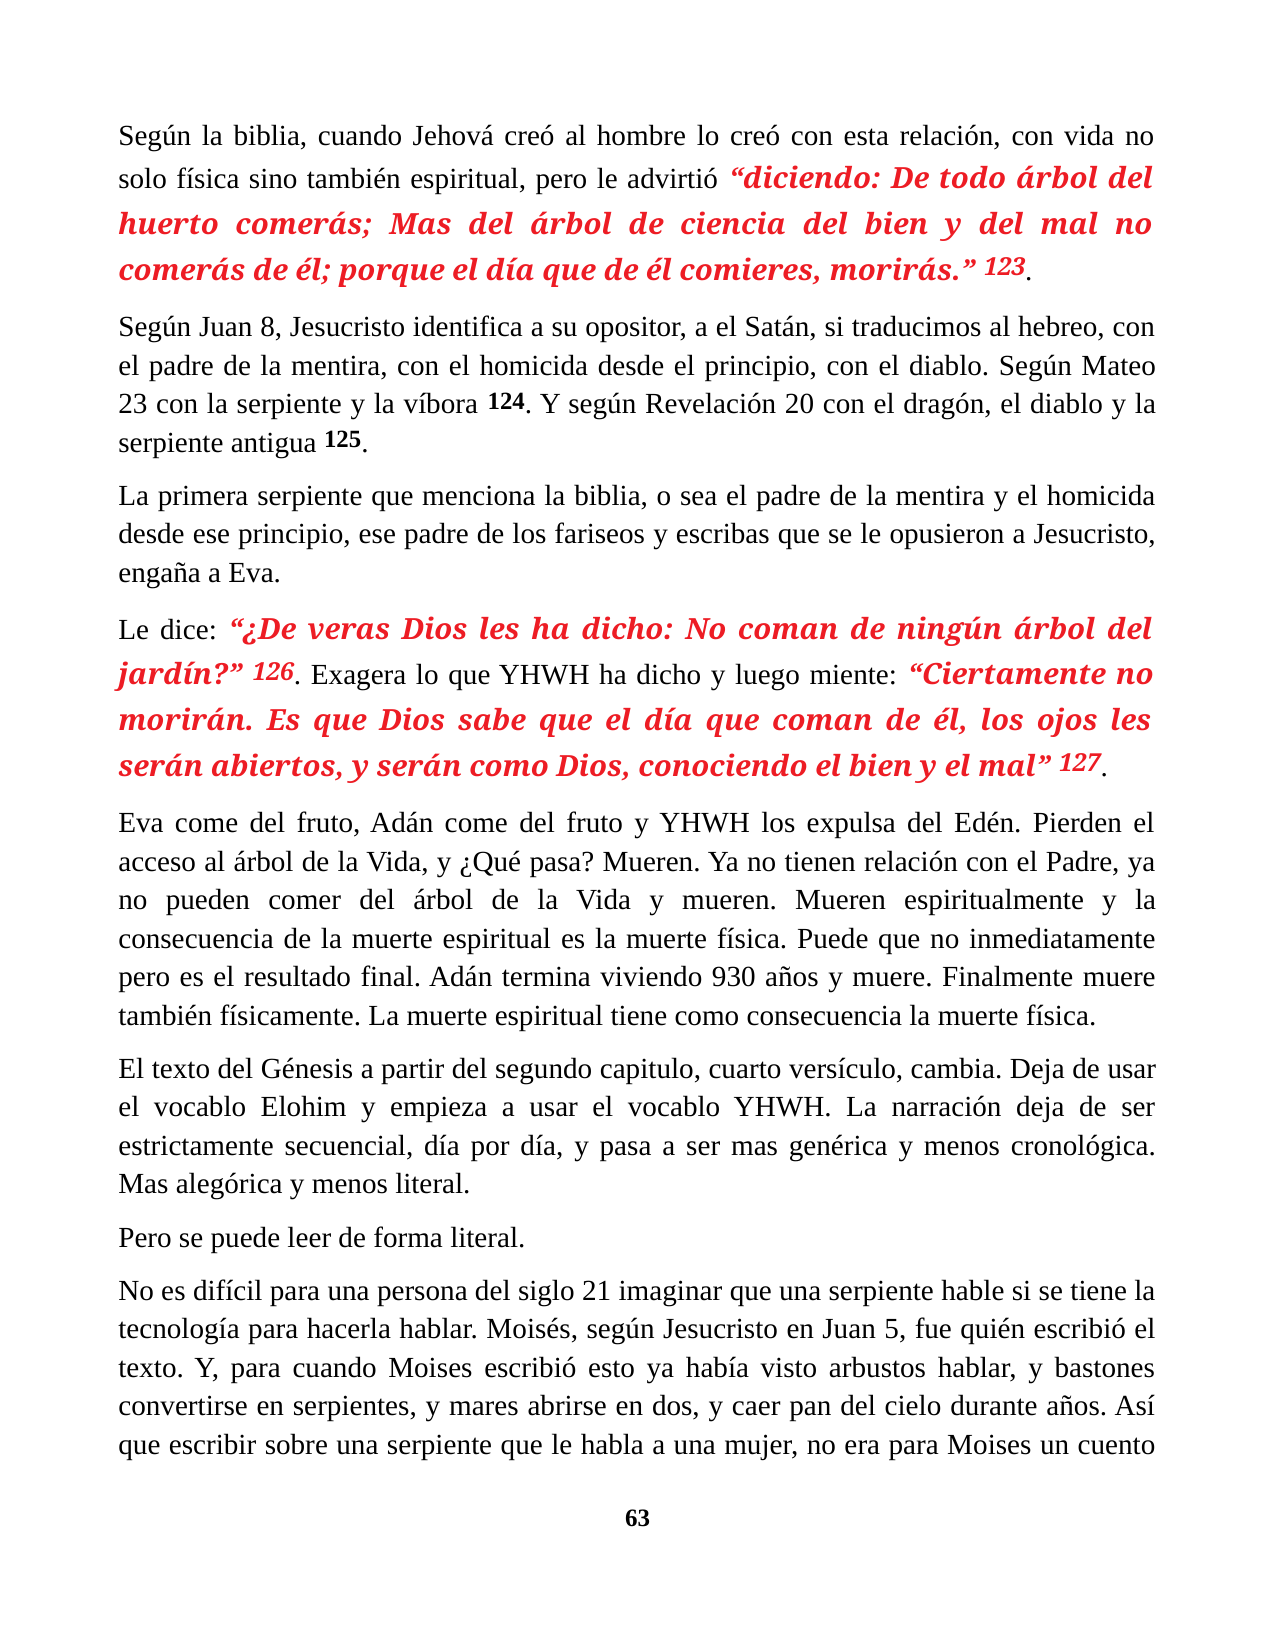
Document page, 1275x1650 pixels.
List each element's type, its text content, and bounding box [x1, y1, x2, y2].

text Le dice: “¿De veras Dios les ha dicho: No coman de ningún árbol del jardín?” . Exagera lo que YHWH ha dicho y luego miente: “Ciertamente no morirán. Es que Dios sabe que el día que coman de él, los ojos les serán abiertos, y serán como Dios, conociendo el bien y el mal” . [118, 608, 1157, 784]
text Pero se puede leer de forma literal. [118, 1220, 1157, 1253]
text No es difícil para una persona del siglo 21 imaginar que una serpiente hable si se tiene la tecnología para hacerla hablar. Moisés, según Jesucristo en Juan 5, fue quién escribió el texto. Y, para cuando Moises escribió esto ya había visto arbustos hablar, y bastones convertirse en serpientes, y mares abrirse en dos, y caer pan del cielo durante años. Así que escribir sobre una serpiente que le habla a una mujer, no era para Moises un cuento [118, 1273, 1157, 1461]
text El texto del Génesis a partir del segundo capitulo, cuarto versículo, cambia. Deja de usar el vocablo Elohim y empieza a usar el vocablo YHWH. La narración deja de ser estrictamente secuencial, día por día, y pasa a ser mas genérica y menos cronológica. Mas alegórica y menos literal. [118, 1051, 1157, 1200]
text Según Juan 8, Jesucristo identifica a su opositor, a el Satán, si traducimos al hebreo, con el padre de la mentira, con el homicida desde el principio, con el diablo. Según Mateo 23 con la serpiente y la víbora . Y según Revelación 20 con el dragón, el diablo y la serpiente antigua . [118, 309, 1157, 458]
text Eva come del fruto, Adán come del fruto y YHWH los expulsa del Edén. Pierden el acceso al árbol de la Vida, y ¿Qué pasa? Mueren. Ya no tienen relación con el Padre, ya no pueden comer del árbol de la Vida y mueren. Mueren espiritualmente y la consecuencia de la muerte espiritual es la muerte física. Puede que no inmediatamente pero es el resultado final. Adán termina viviendo 930 años y muere. Finalmente muere también físicamente. La muerte espiritual tiene como consecuencia la muerte física. [118, 805, 1157, 1031]
text La primera serpiente que menciona la biblia, o sea el padre de la mentira y el homicida desde ese principio, ese padre de los fariseos y escribas que se le opusieron a Jesucristo, engaña a Eva. [118, 478, 1157, 588]
text Según la biblia, cuando Jehová creó al hombre lo creó con esta relación, con vida no solo física sino también espiritual, pero le advirtió “diciendo: De todo árbol del huerto comerás; Mas del árbol de ciencia del bien y del mal no comerás de él; porque el día que de él comieres, morirás.” . [118, 118, 1157, 288]
